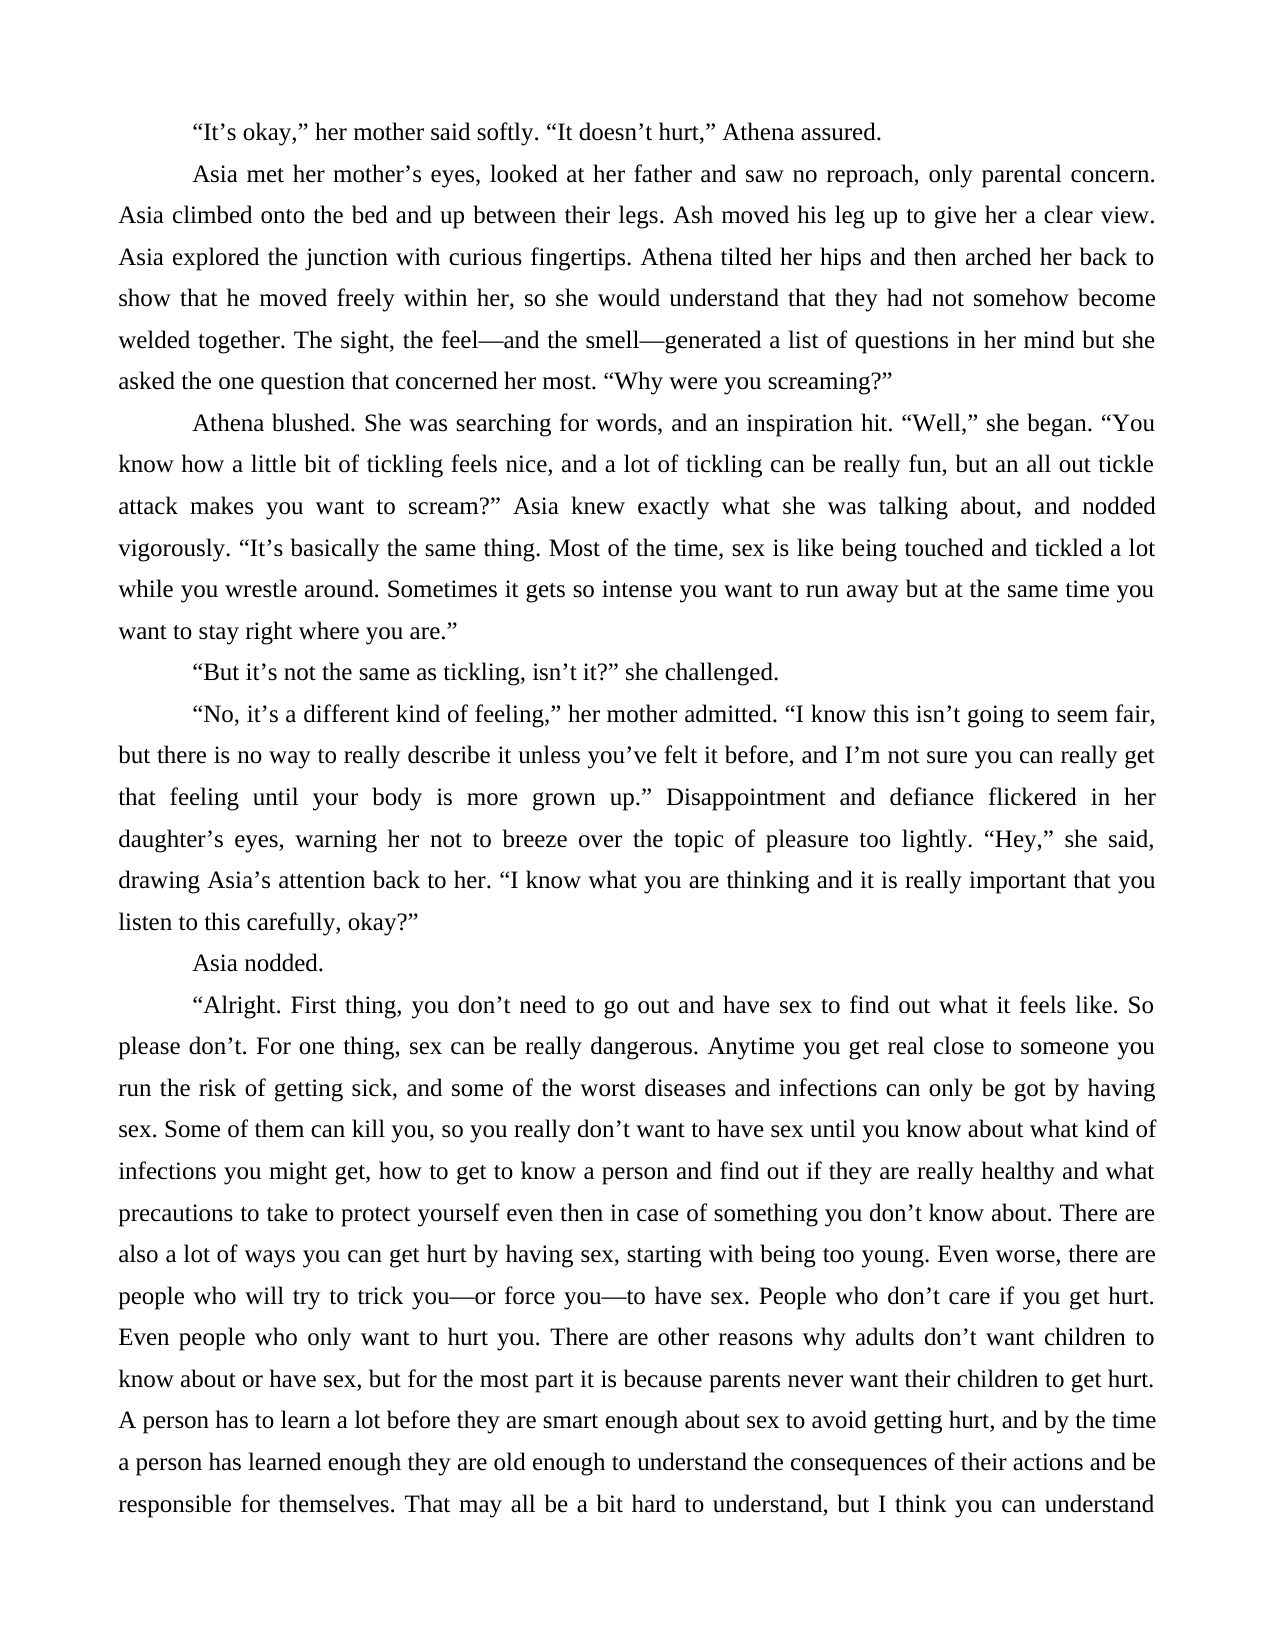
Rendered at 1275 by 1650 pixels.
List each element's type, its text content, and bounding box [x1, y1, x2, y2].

text “No, it’s a different kind of feeling,” her mother admitted. “I know this isn’t going to seem fair, but there is no way to really describe it unless you’ve felt it before, and I’m not sure you can really get that feeling until your body is more grown up.” Disappointment and defiance flickered in her daughter’s eyes, warning her not to breeze over the topic of pleasure too lightly. “Hey,” she said, drawing Asia’s attention back to her. “I know what you are thinking and it is really important that you listen to this carefully, okay?” [118, 700, 1157, 936]
text Asia nodded. [118, 949, 1157, 977]
text “It’s okay,” her mother said softly. “It doesn’t hurt,” Athena assured. [118, 118, 1157, 146]
text Athena blushed. She was searching for words, and an inspiration hit. “Well,” she began. “You know how a little bit of tickling feels nice, and a lot of tickling can be really fun, but an all out tickle attack makes you want to scream?” Asia knew exactly what she was talking about, and nodded vigorously. “It’s basically the same thing. Most of the time, sex is like being touched and tickled a lot while you wrestle around. Sometimes it gets so intense you want to run away but at the same time you want to stay right where you are.” [118, 409, 1157, 644]
text Asia met her mother’s eyes, looked at her father and saw no reproach, only parental concern. Asia climbed onto the bed and up between their legs. Ash moved his leg up to give her a clear view. Asia explored the junction with curious fingertips. Athena tilted her hips and then arched her back to show that he moved freely within her, so she would understand that they had not somehow become welded together. The sight, the feel—and the smell—generated a list of questions in her mind but she asked the one question that concerned her most. “Why were you screaming?” [118, 160, 1157, 395]
text “Alright. First thing, you don’t need to go out and have sex to find out what it feels like. So please don’t. For one thing, sex can be really dangerous. Anytime you get real close to someone you run the risk of getting sick, and some of the worst diseases and infections can only be got by having sex. Some of them can kill you, so you really don’t want to have sex until you know about what kind of infections you might get, how to get to know a person and find out if they are really healthy and what precautions to take to protect yourself even then in case of something you don’t know about. There are also a lot of ways you can get hurt by having sex, starting with being too young. Even worse, there are people who will try to trick you—or force you—to have sex. People who don’t care if you get hurt. Even people who only want to hurt you. There are other reasons why adults don’t want children to know about or have sex, but for the most part it is because parents never want their children to get hurt. A person has to learn a lot before they are smart enough about sex to avoid getting hurt, and by the time a person has learned enough they are old enough to understand the consequences of their actions and be responsible for themselves. That may all be a bit hard to understand, but I think you can understand [118, 991, 1157, 1517]
text “But it’s not the same as tickling, isn’t it?” she challenged. [118, 658, 1157, 686]
